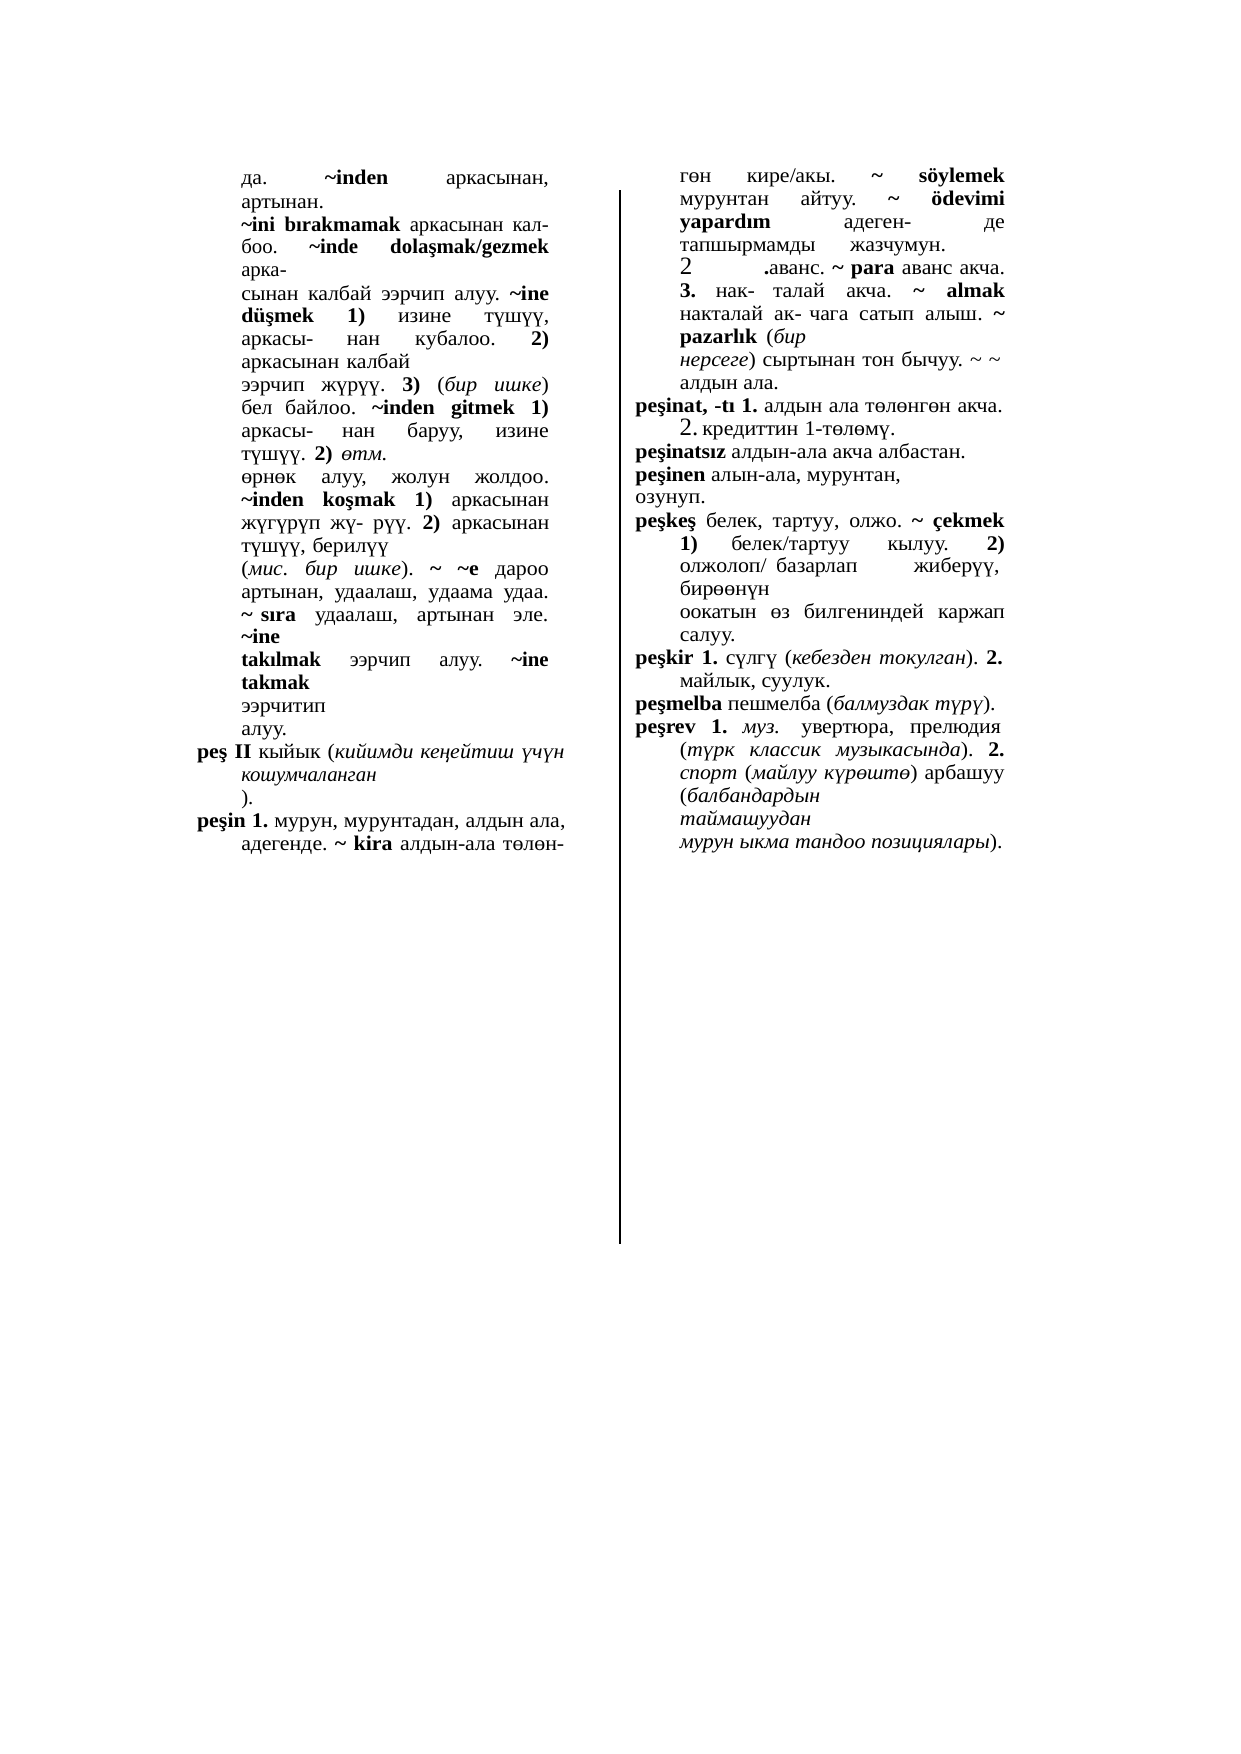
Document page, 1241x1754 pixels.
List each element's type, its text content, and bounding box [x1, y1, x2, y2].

text мурун ыкма тандоо позициялары). [679, 830, 1004, 853]
text peşkeş белек, тартуу, олжо. ~ çekmek 1) белек/тартуу кылуу. 2) олжолоп/ базарлап жиберүү, бирөөнүн [635, 509, 1005, 600]
text сынан калбай ээрчип алуу. ~ine düşmek 1) изине түшүү, аркасы- нан кубалоо. 2) аркасынан калбай [241, 282, 549, 373]
text peş II кыйык (кийимди кеңейтиш үчүн [197, 740, 609, 763]
text алдын ала. [679, 371, 780, 394]
text (түрк классик музыкасында). 2. спорт (майлуу күрөштө) арбашуу (балбандардын таймашуудан [679, 738, 1004, 830]
text майлык, суулук. [679, 669, 833, 692]
text гөн кире/акы. ~ söylemek мурунтан айтуу. ~ ödevimi yapardım адеген- де тапшырмамды жазчумун. [679, 164, 1005, 256]
text (мис. бир ишке). ~ ~e дароо артынан, удаалаш, удаама удаа. ~ sıra удаалаш, артынан эле. ~ine [241, 557, 549, 648]
text peşmelba пешмелба (балмуздак түрү). [635, 692, 1065, 715]
list кредиттин 1-төлөмү. peşinatsız алдын-ала акча албастан. peşinen алын-ала, мурунтан, озунуп. [635, 417, 975, 508]
text кошумчаланган). [241, 763, 381, 809]
text peşrev 1. муз. увертюра, прелюдия [635, 715, 1065, 738]
text peşinat, -tı 1. алдын ала төлөнгөн акча. [635, 394, 1065, 417]
text нерсеге) сыртынан тон бычуу. ~ ~ [679, 348, 1004, 371]
text өрнөк алуу, жолун жолдоо. ~inden koşmak 1) аркасынан жүгүрүп жү- рүү. 2) аркасынан түшүү, берилүү [241, 465, 549, 557]
text ээрчитип алуу. [241, 694, 364, 740]
text takılmak ээрчип алуу. ~ine takmak [241, 648, 549, 694]
list .аванс. ~ para аванс акча. 3. нак- талай акча. ~ almak накталай ак- чага сатып алыш. ~ pazarlık (бир [679, 256, 1005, 348]
text ээрчип жүрүү. 3) (бир ишке) бел байлоо. ~inden gitmek 1) аркасы- нан баруу, изине түшүү. 2) өтм. [241, 373, 549, 465]
text да. ~inden аркасынан, артынан. [241, 164, 549, 213]
text peşkir 1. сүлгү (кебезден токулган). 2. [635, 646, 1065, 669]
text peşin 1. мурун, мурунтадан, алдын ала, адегенде. ~ kira алдын-ала төлөн- [197, 809, 609, 855]
text оокатын өз билгениндей каржап салуу. [679, 600, 1004, 646]
text ~ini bırakmamak аркасынан кал- боо. ~inde dolaşmak/gezmek арка- [241, 213, 549, 281]
